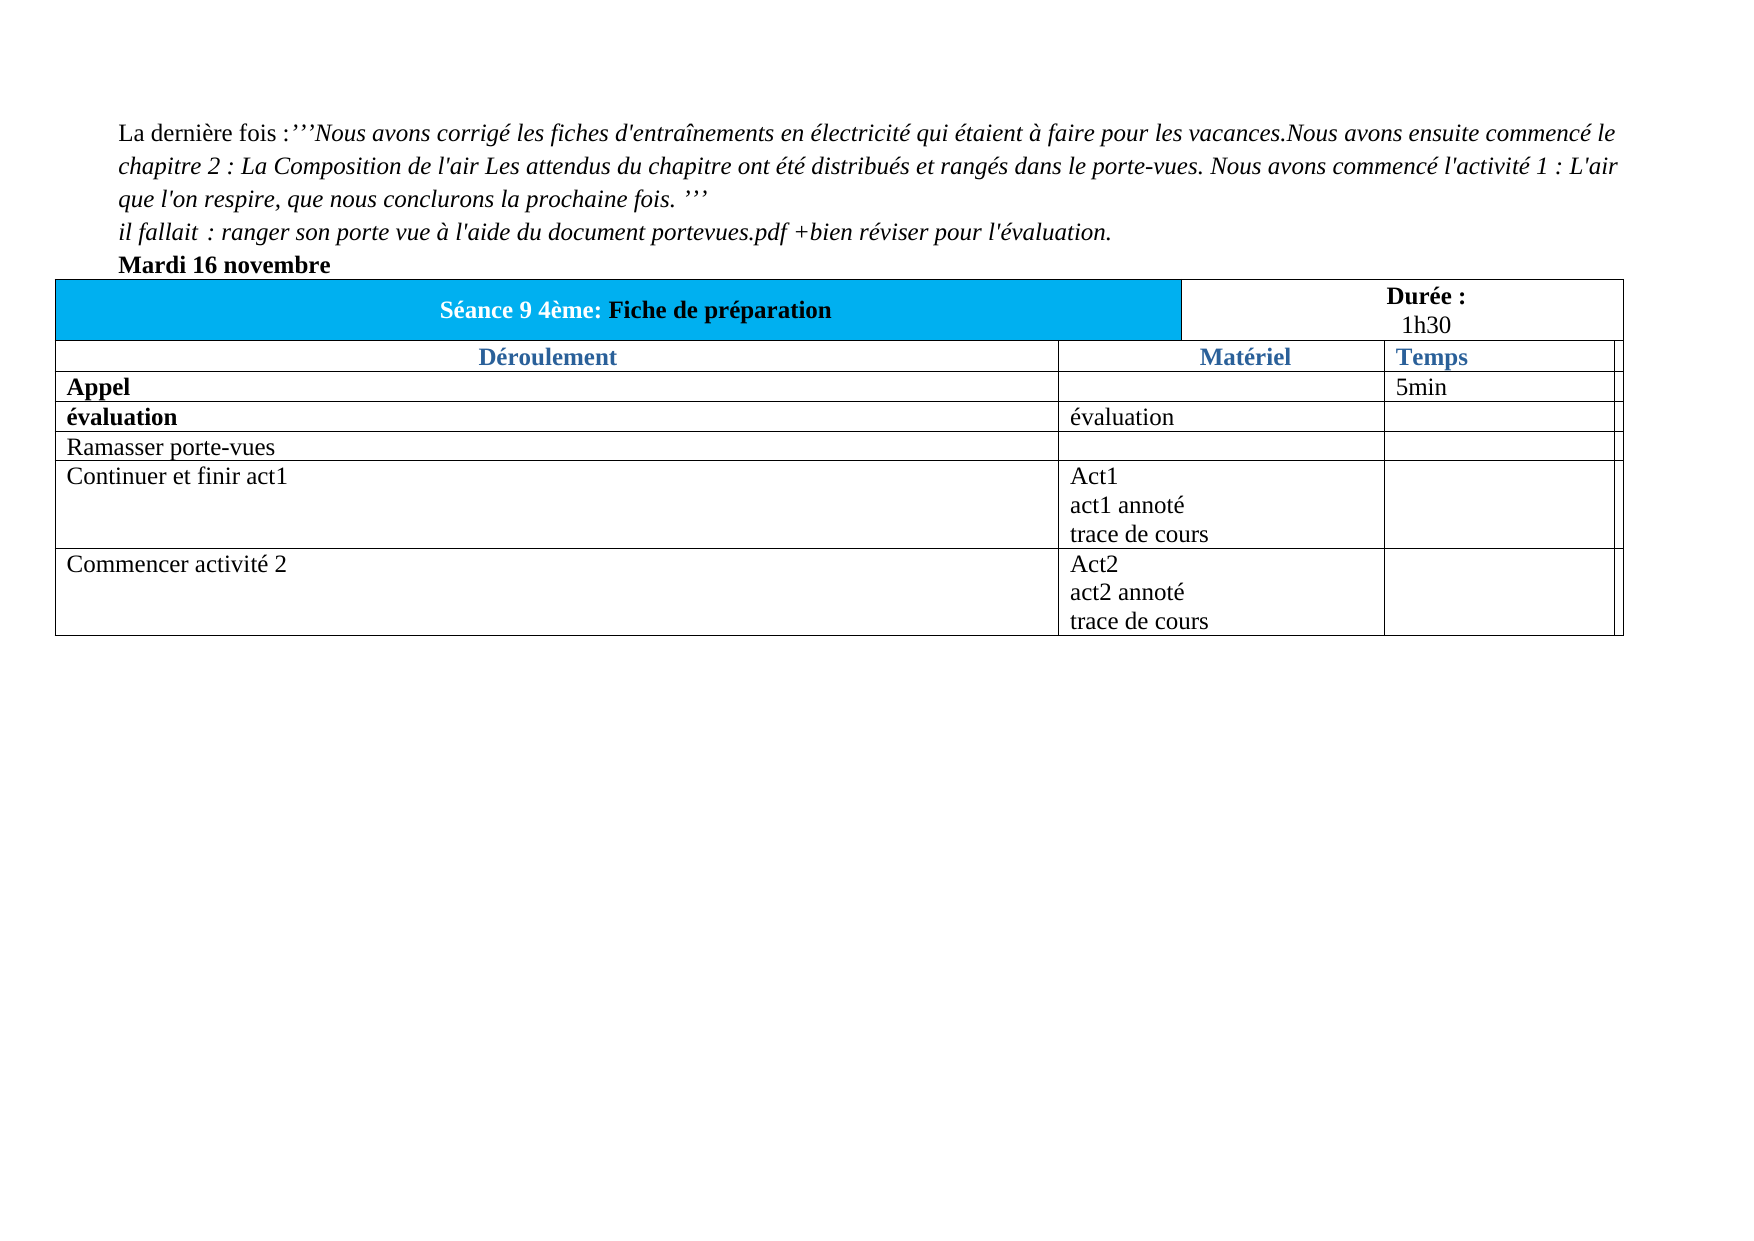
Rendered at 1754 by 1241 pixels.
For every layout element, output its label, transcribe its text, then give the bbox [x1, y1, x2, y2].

text il fallait : ranger son porte vue à l'aide du document portevues.pdf +bien réviser pour l'évaluation. [118, 217, 1636, 246]
table_cell [1059, 372, 1384, 401]
table_cell Matériel [1059, 341, 1384, 371]
table_cell Ramasser porte-vues [56, 432, 1058, 460]
table_header Séance 9 4ème: Fiche de préparation [56, 280, 1181, 340]
table_cell [1615, 402, 1623, 431]
text Mardi 16 novembre [118, 250, 1684, 279]
table_cell Appel [56, 372, 1058, 401]
table_cell [1385, 461, 1614, 548]
table_cell Temps [1385, 341, 1614, 371]
table_cell 5min [1385, 372, 1614, 401]
table_cell [1615, 341, 1623, 371]
table_cell [1615, 432, 1623, 460]
table_cell [1615, 372, 1623, 401]
table_cell [1615, 461, 1623, 548]
table_cell évaluation [56, 402, 1058, 431]
table_cell Commencer activité 2 [56, 549, 1058, 635]
table_cell [1385, 549, 1614, 635]
table_cell [1385, 432, 1614, 460]
table_cell [1385, 402, 1614, 431]
table_cell Déroulement [56, 341, 1058, 371]
table_cell [1059, 432, 1384, 460]
table_cell [1615, 549, 1623, 635]
table_cell Act2 act2 annoté trace de cours [1059, 549, 1384, 635]
table_header Durée : 1h30 [1182, 280, 1623, 340]
table_cell évaluation [1059, 402, 1384, 431]
table_cell Act1 act1 annoté trace de cours [1059, 461, 1384, 548]
text La dernière fois :’’’Nous avons corrigé les fiches d'entraînements en électricité qui étaient à faire pour les vacances.Nous avons ensuite commencé le chapitre 2 : La Composition de l'air Les attendus du chapitre ont été distribués et rangés dans le porte-vues. Nous avons commencé l'activité 1 : L'air que l'on respire, que nous conclurons la prochaine fois. ’’’ [118, 118, 1636, 213]
table_cell Continuer et finir act1 [56, 461, 1058, 548]
